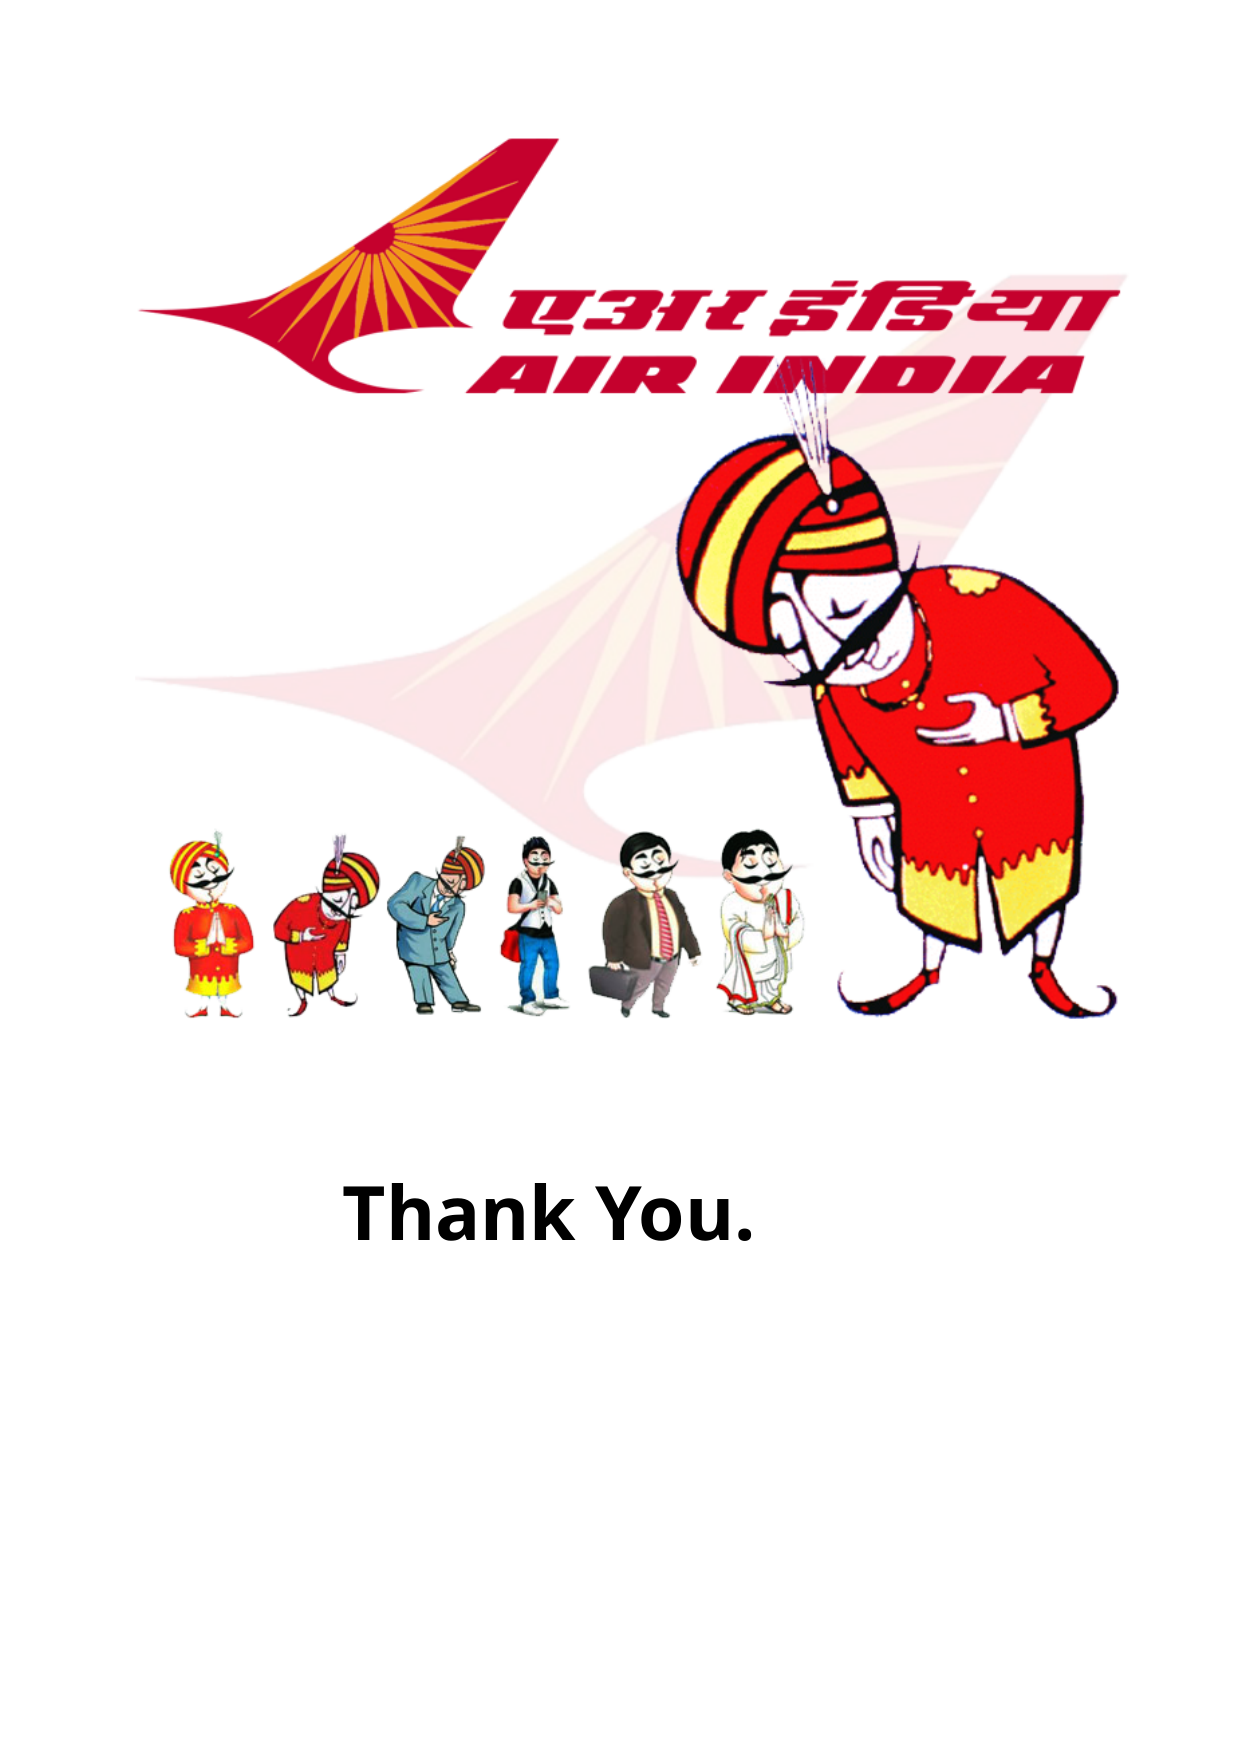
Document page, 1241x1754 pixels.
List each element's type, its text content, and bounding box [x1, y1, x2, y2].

text Thank You. [118, 1160, 1122, 1262]
picture [130, 120, 1134, 1031]
